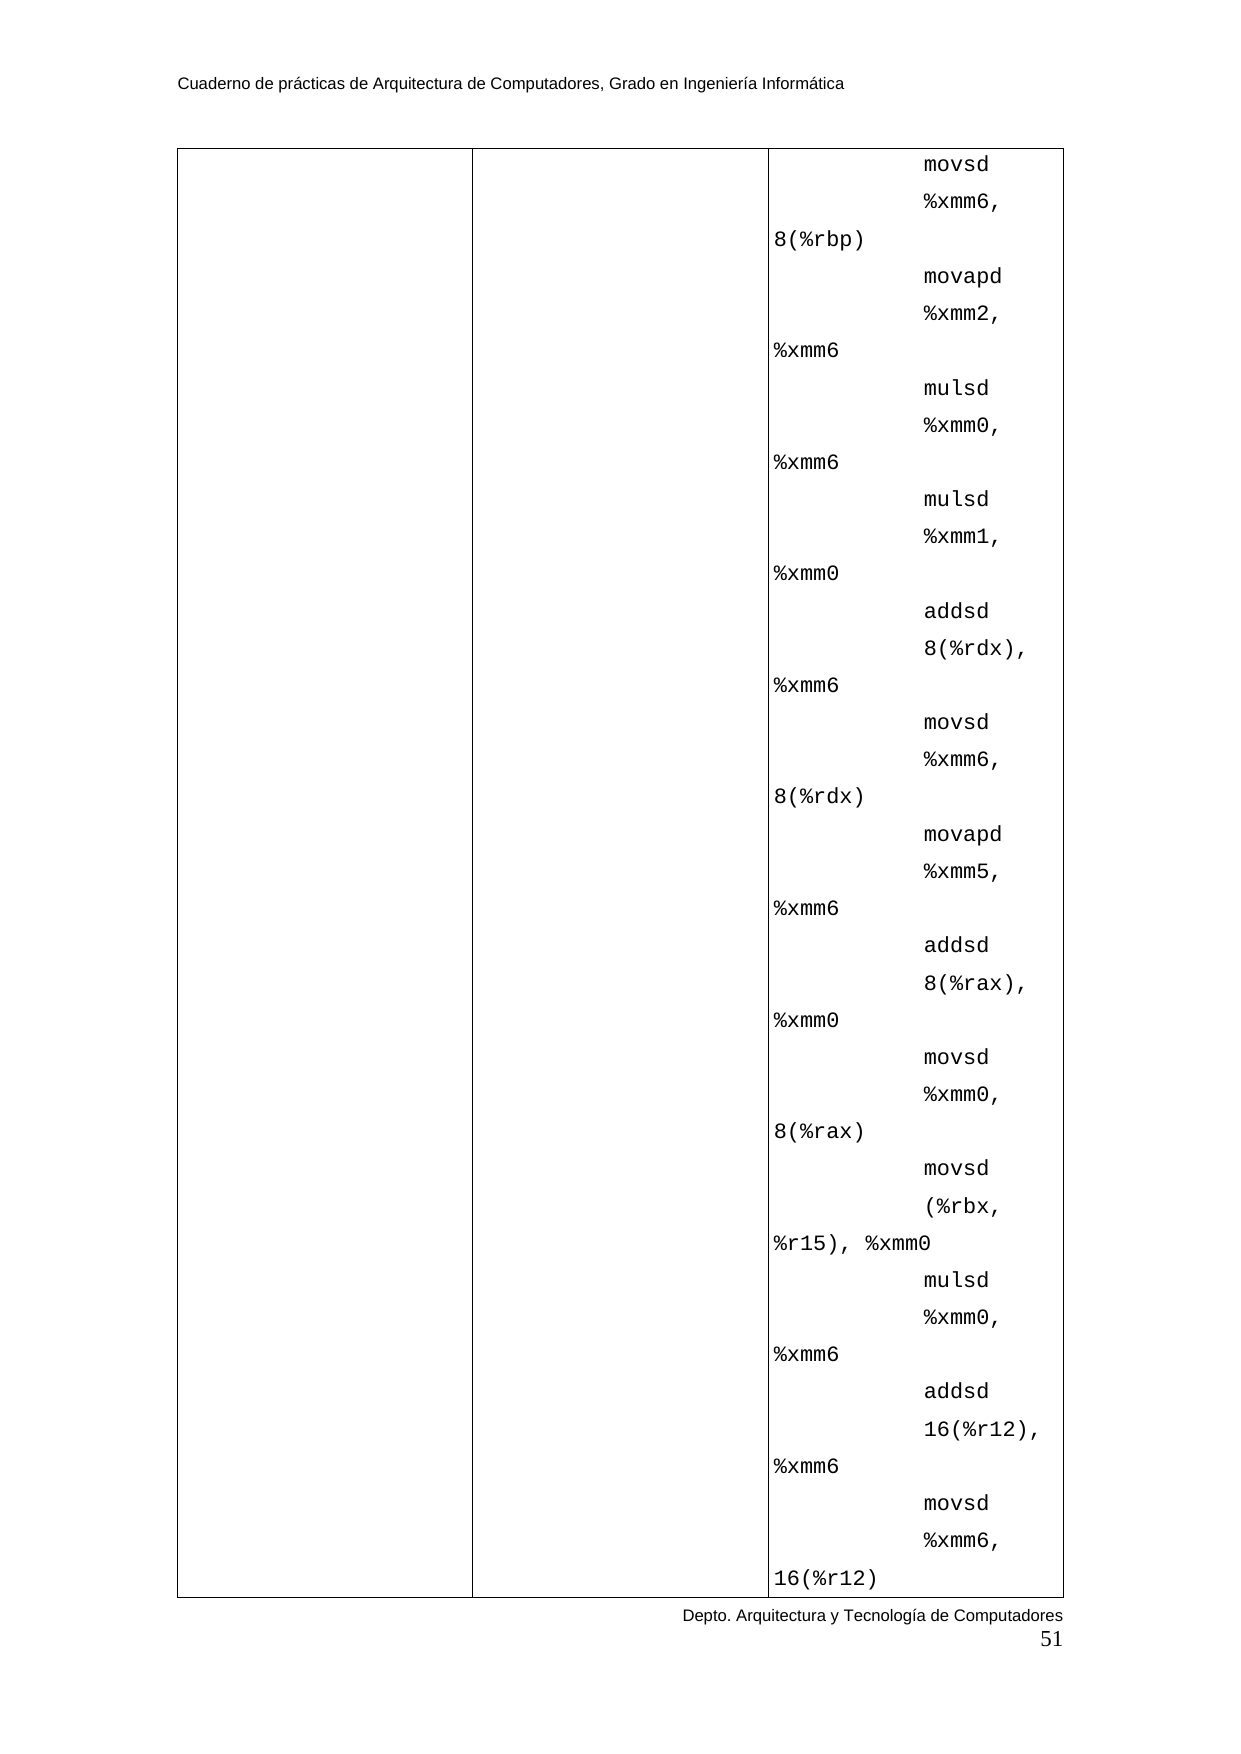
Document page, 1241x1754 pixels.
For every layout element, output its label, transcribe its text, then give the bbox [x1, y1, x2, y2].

table_cell movsd %xmm6, 8(%rbp) movapd %xmm2, %xmm6 mulsd %xmm0, %xmm6 mulsd %xmm1, %xmm0 addsd 8(%rdx), %xmm6 movsd %xmm6, 8(%rdx) movapd %xmm5, %xmm6 addsd 8(%rax), %xmm0 movsd %xmm0, 8(%rax) movsd (%rbx,%r15), %xmm0 mulsd %xmm0, %xmm6 addsd 16(%r12), %xmm6 movsd %xmm6, 16(%r12) [769, 149, 1063, 1597]
table_cell [473, 149, 768, 1597]
table_cell [178, 149, 472, 1597]
